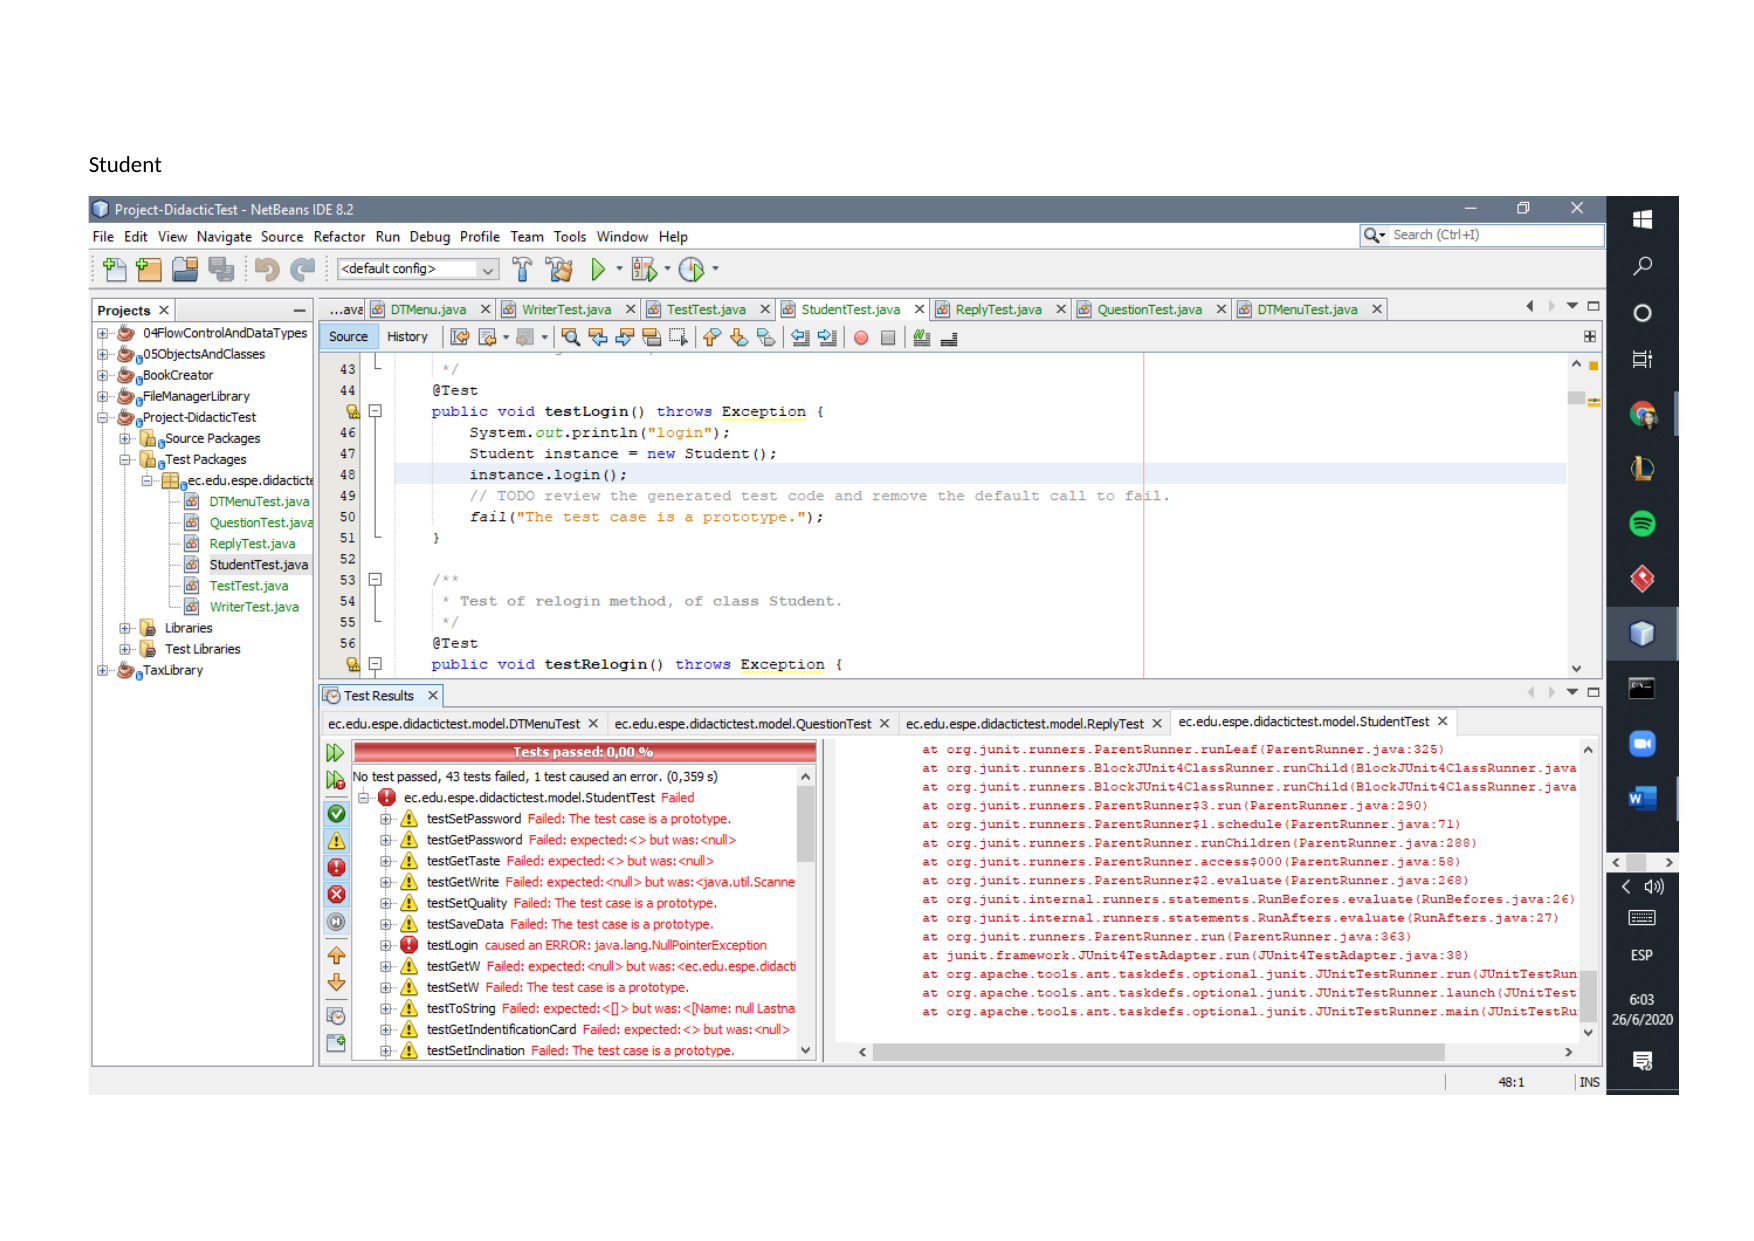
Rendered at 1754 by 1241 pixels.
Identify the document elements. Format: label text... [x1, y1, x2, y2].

text Student [88, 150, 1668, 178]
